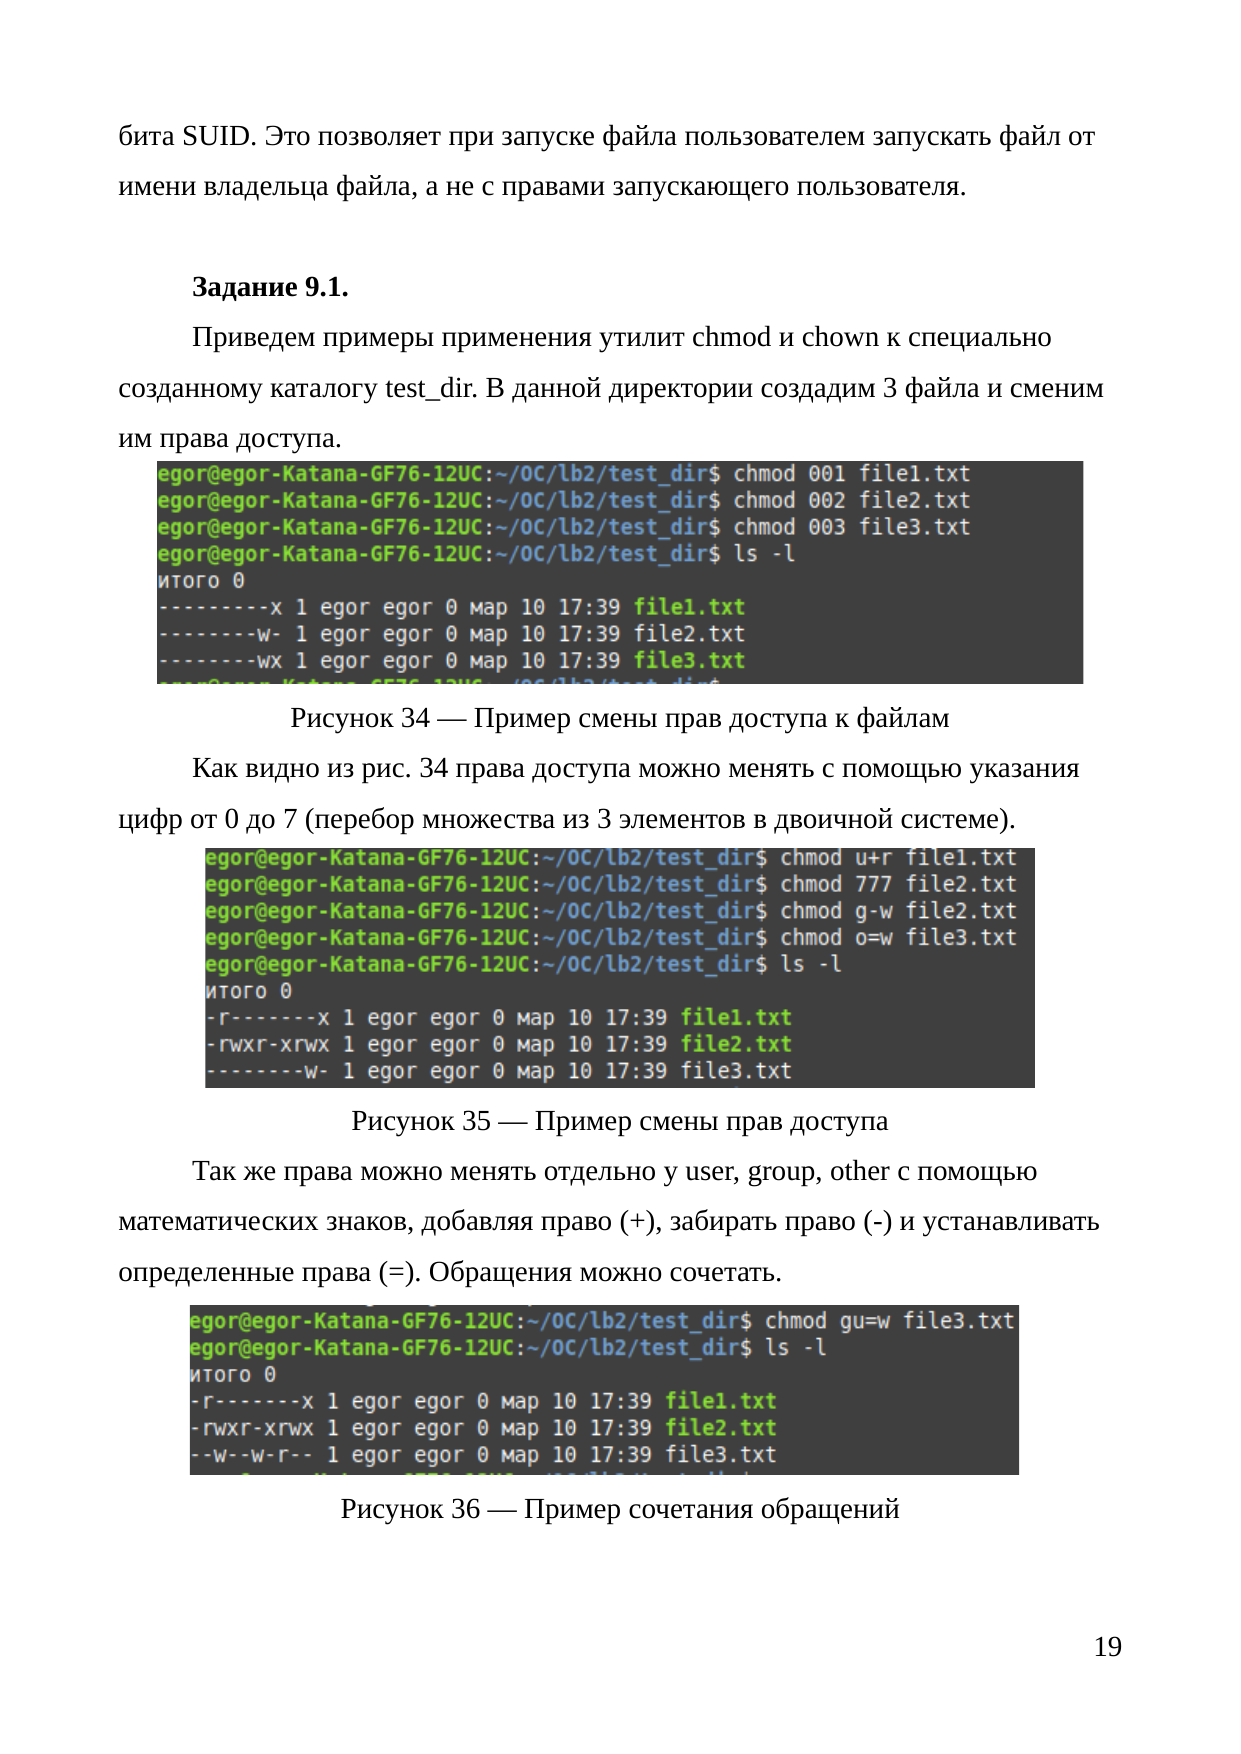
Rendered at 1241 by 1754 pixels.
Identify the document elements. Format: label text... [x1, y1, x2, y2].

subtitle Приведем примеры применения утилит chmod и chown к специально созданному каталогу test_dir. В данной директории создадим 3 файла и сменим им права доступа. [118, 319, 1122, 453]
subtitle Рисунок 35 — Пример смены прав доступа [118, 1103, 1122, 1136]
picture [189, 1305, 1020, 1475]
subtitle Так же права можно менять отдельно у user, group, other с помощью математических знаков, добавляя право (+), забирать право (-) и устанавливать определенные права (=). Обращения можно сочетать. [118, 1153, 1122, 1287]
subtitle бита SUID. Это позволяет при запуске файла пользователем запускать файл от имени владельца файла, а не с правами запускающего пользователя. [118, 118, 1122, 202]
subtitle Задание 9.1. [118, 269, 1122, 303]
picture [157, 461, 1084, 684]
picture [205, 848, 1035, 1088]
subtitle Как видно из рис. 34 права доступа можно менять с помощью указания цифр от 0 до 7 (перебор множества из 3 элементов в двоичной системе). [118, 751, 1122, 834]
subtitle Рисунок 36 — Пример сочетания обращений [118, 1455, 1122, 1524]
subtitle Рисунок 34 — Пример смены прав доступа к файлам [118, 672, 1122, 734]
